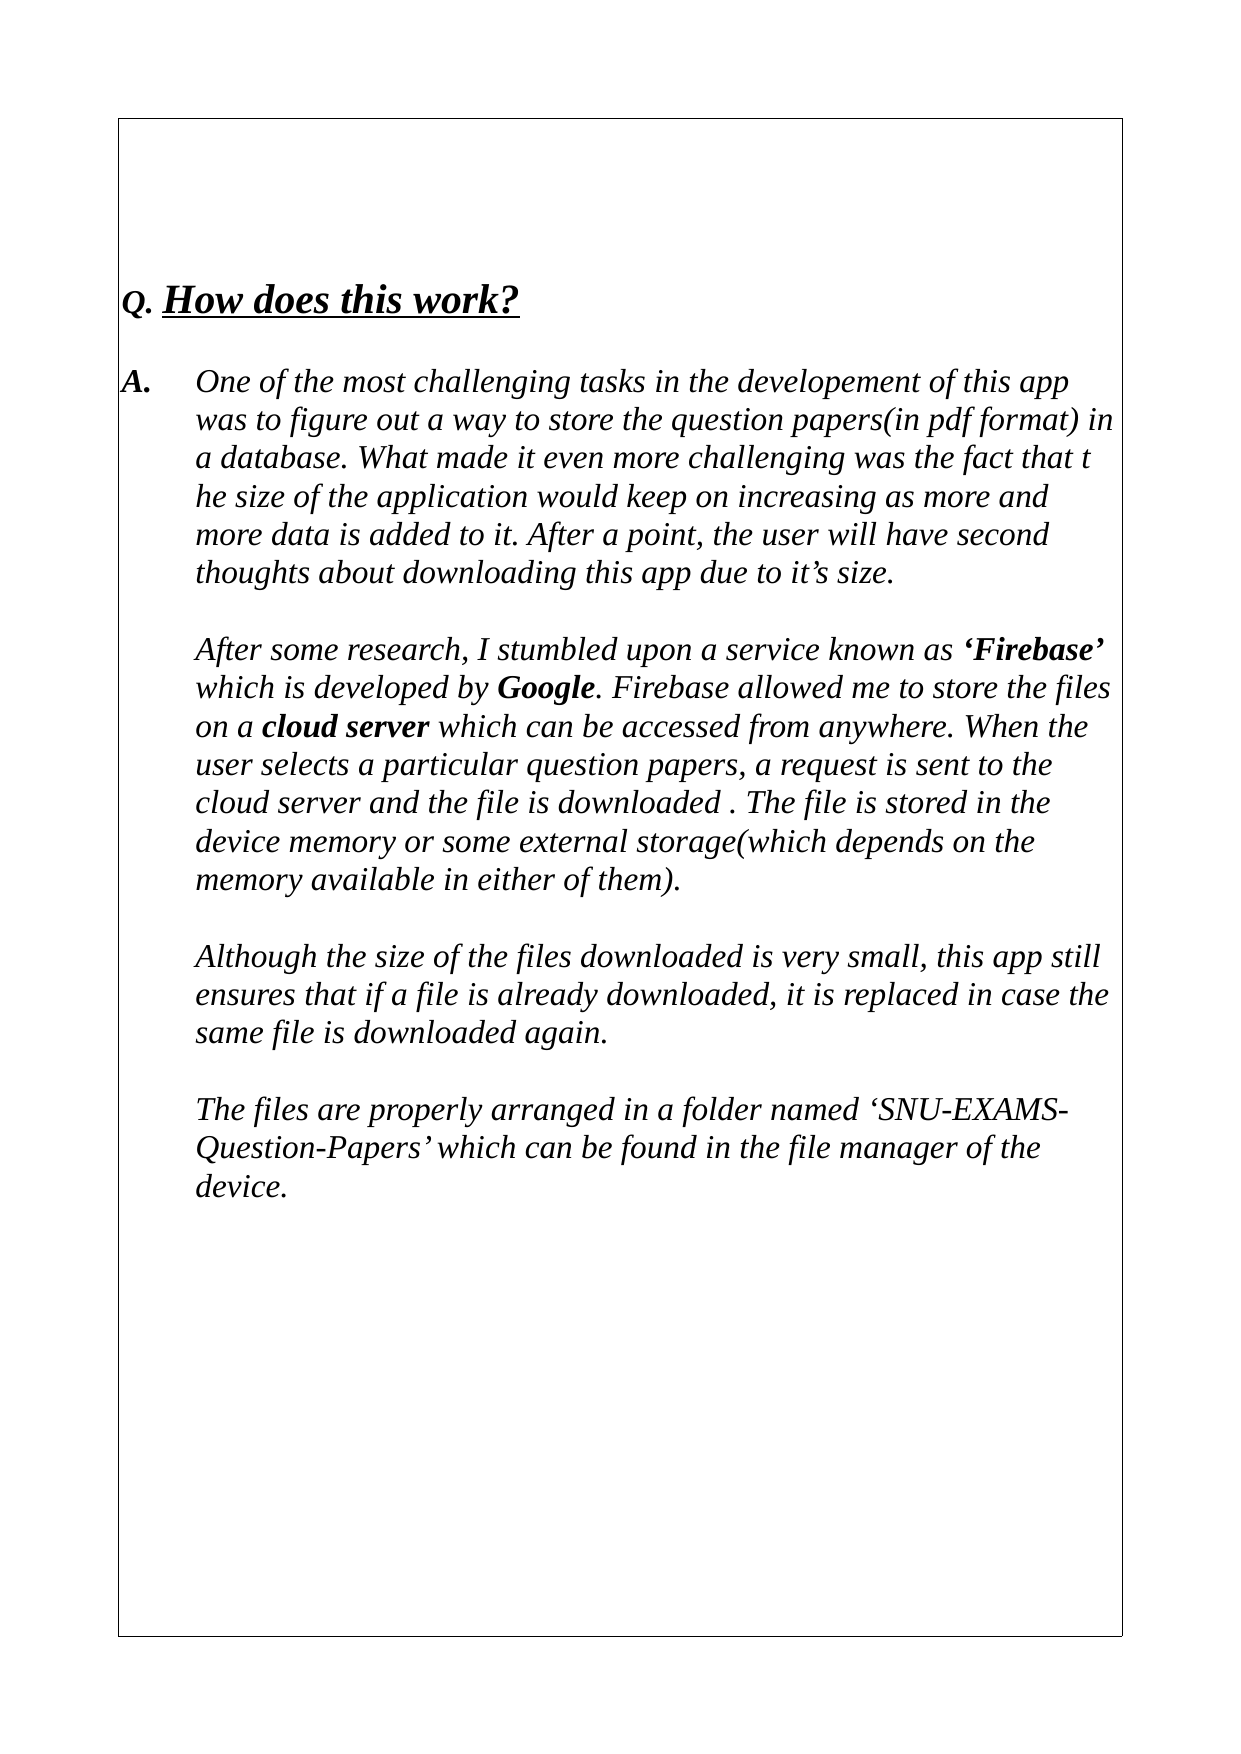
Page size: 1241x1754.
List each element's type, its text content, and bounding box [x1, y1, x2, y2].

text A. One of the most challenging tasks in the developement of this app was to figure out a way to store the question papers(in pdf format) in a database. What made it even more challenging was the fact that t he size of the application would keep on increasing as more and more data is added to it. After a point, the user will have second thoughts about downloading this app due to it’s size. [121, 361, 1119, 591]
text Although the size of the files downloaded is very small, this app still ensures that if a file is already downloaded, it is replaced in case the same file is downloaded again. [121, 936, 1119, 1051]
text The files are properly arranged in a folder named ‘SNU-EXAMS- Question-Papers’ which can be found in the file manager of the device. [121, 1089, 1119, 1204]
text After some research, I stumbled upon a service known as ‘Firebase’ which is developed by Google. Firebase allowed me to store the files on a cloud server which can be accessed from anywhere. When the user selects a particular question papers, a request is sent to the cloud server and the file is downloaded . The file is stored in the device memory or some external storage(which depends on the memory available in either of them). [121, 629, 1119, 898]
text Q. How does this work? [121, 275, 1119, 323]
